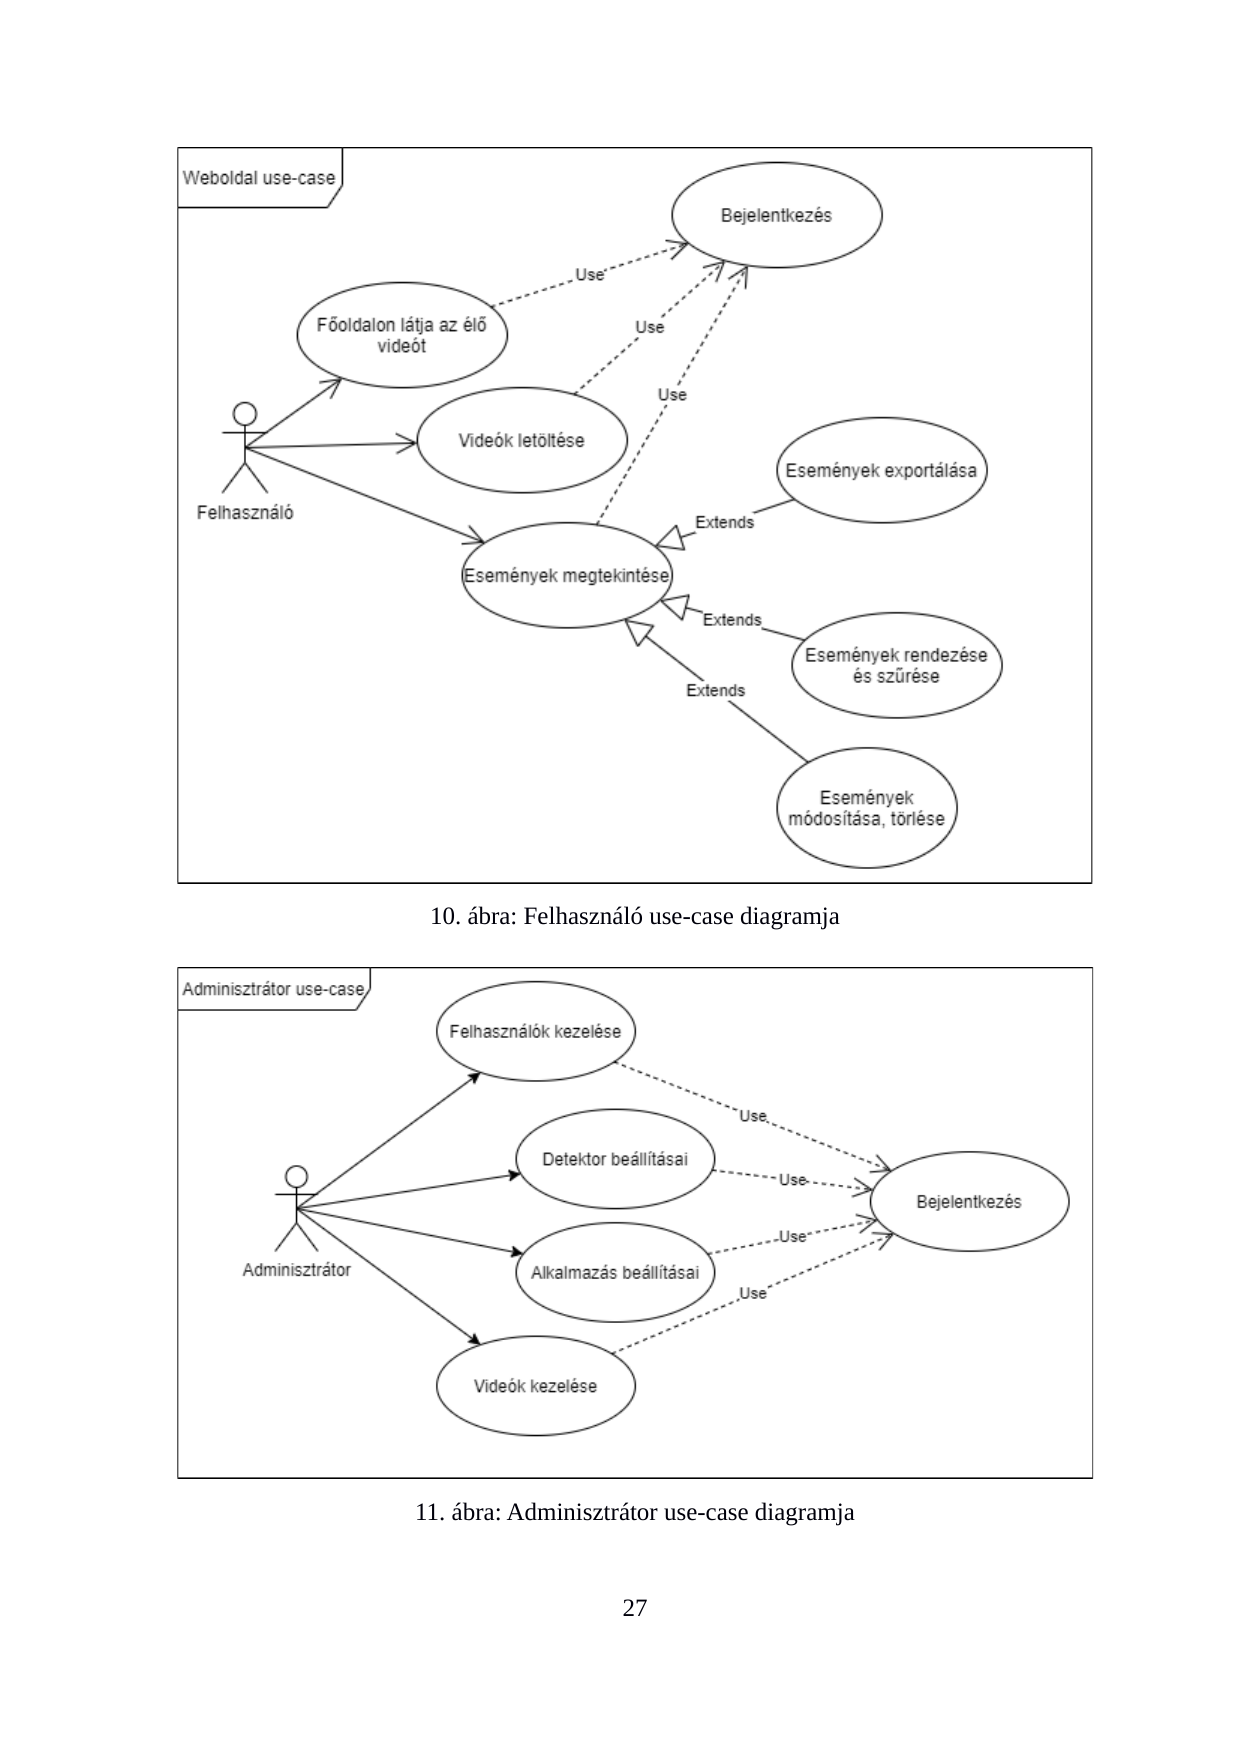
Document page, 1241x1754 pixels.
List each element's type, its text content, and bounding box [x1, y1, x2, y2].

subtitle 11. ábra: Adminisztrátor use-case diagramja [177, 1497, 1092, 1526]
picture [177, 967, 1094, 1479]
picture [177, 147, 1093, 884]
subtitle 10. ábra: Felhasználó use-case diagramja [177, 901, 1092, 930]
